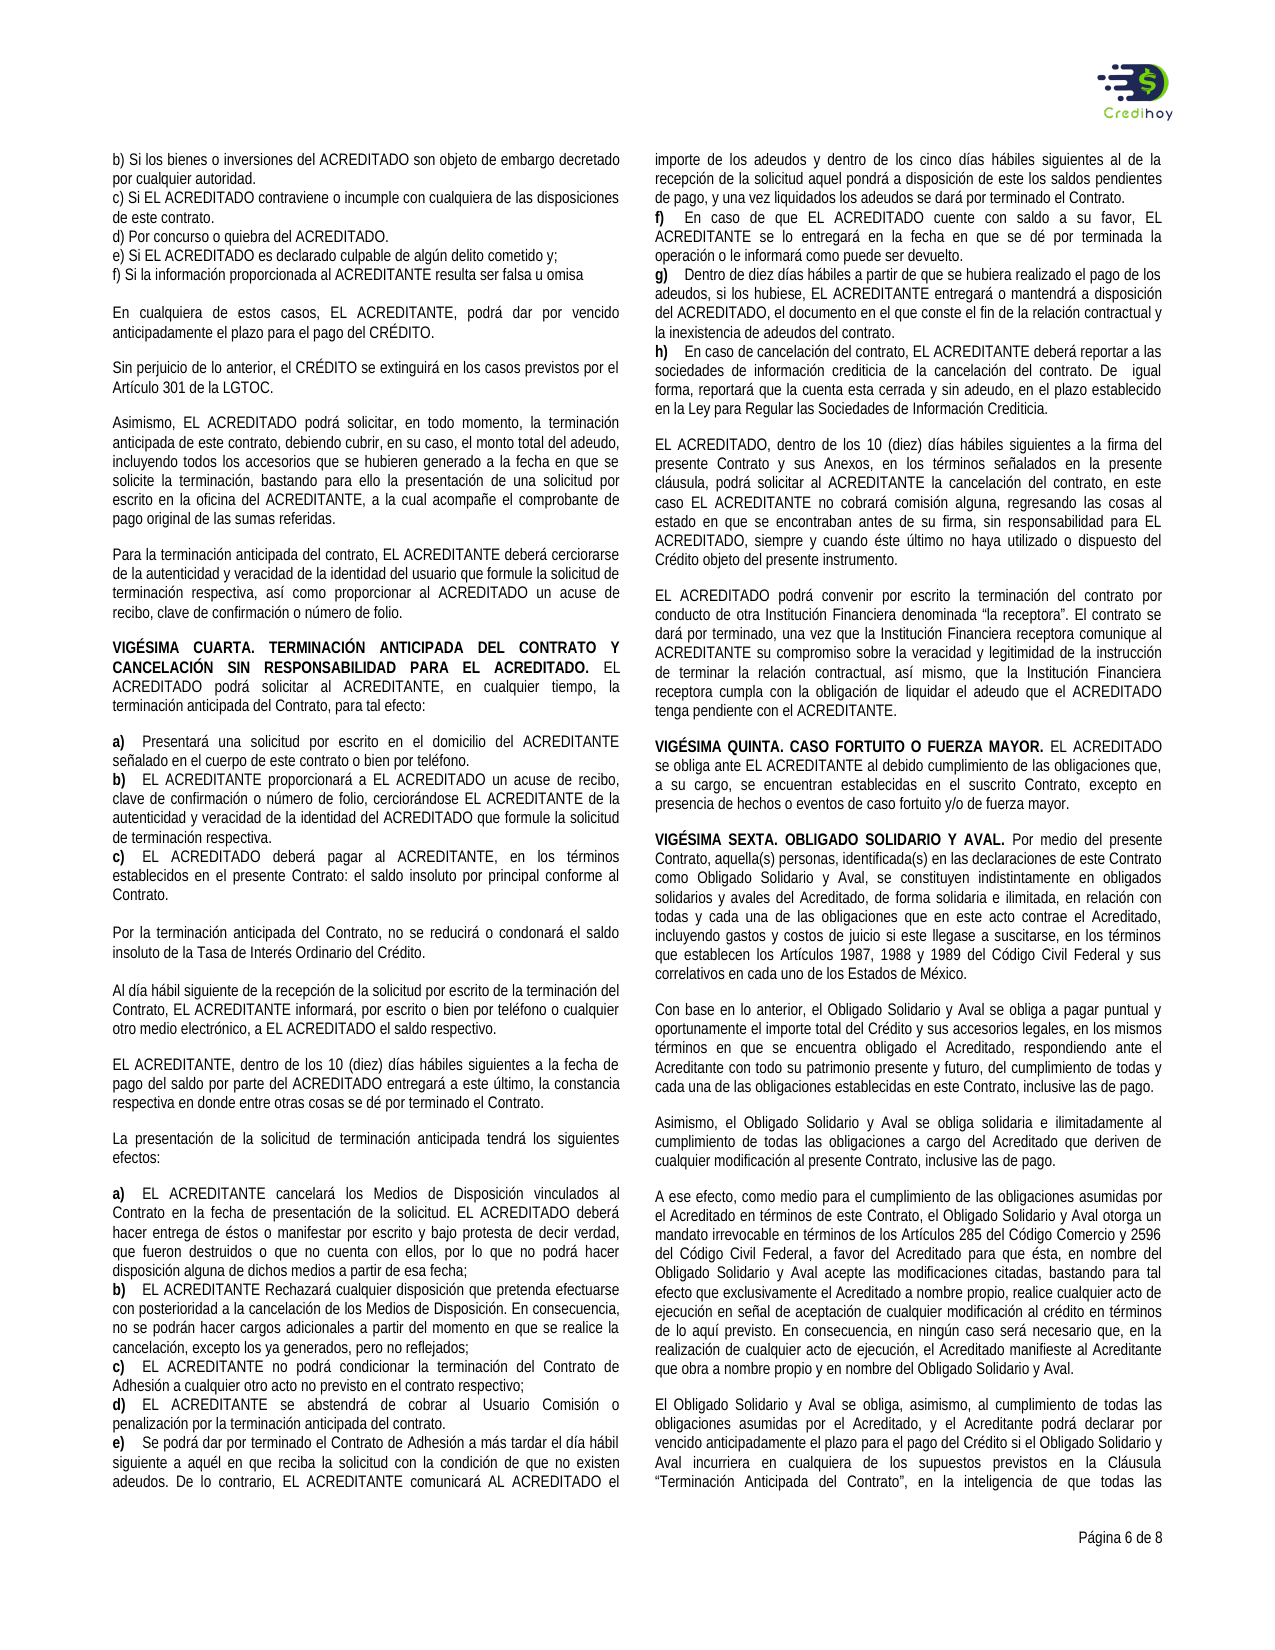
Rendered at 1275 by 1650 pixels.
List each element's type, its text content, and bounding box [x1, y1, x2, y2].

text VIGÉSIMA CUARTA. TERMINACIÓN ANTICIPADA DEL CONTRATO Y CANCELACIÓN SIN RESPONSABILIDAD PARA EL ACREDITADO. EL ACREDITADO podrá solicitar al ACREDITANTE, en cualquier tiempo, la terminación anticipada del Contrato, para tal efecto: [112, 638, 620, 715]
text e) Si EL ACREDITADO es declarado culpable de algún delito cometido y; [112, 246, 620, 265]
text f) Si la información proporcionada al ACREDITANTE resulta ser falsa u omisa [112, 265, 620, 284]
list Presentará una solicitud por escrito en el domicilio del ACREDITANTE señalado en el cuerpo de este contrato o bien por teléfono. [112, 732, 620, 770]
text EL ACREDITADO, dentro de los 10 (diez) días hábiles siguientes a la firma del presente Contrato y sus Anexos, en los términos señalados en la presente cláusula, podrá solicitar al ACREDITANTE la cancelación del contrato, en este caso EL ACREDITANTE no cobrará comisión alguna, regresando las cosas al estado en que se encontraban antes de su firma, sin responsabilidad para EL ACREDITADO, siempre y cuando éste último no haya utilizado o dispuesto del Crédito objeto del presente instrumento. [655, 435, 1162, 569]
text En cualquiera de estos casos, EL ACREDITANTE, podrá dar por vencido anticipadamente el plazo para el pago del CRÉDITO. [112, 303, 620, 342]
text c) Si EL ACREDITADO contraviene o incumple con cualquiera de las disposiciones de este contrato. [112, 188, 620, 227]
list EL ACREDITANTE no podrá condicionar la terminación del Contrato de Adhesión a cualquier otro acto no previsto en el contrato respectivo; [112, 1357, 620, 1395]
list En caso de cancelación del contrato, EL ACREDITANTE deberá reportar a las sociedades de información crediticia de la cancelación del contrato. De igual forma, reportará que la cuenta esta cerrada y sin adeudo, en el plazo establecido en la Ley para Regular las Sociedades de Información Crediticia. [655, 342, 1162, 418]
text Al día hábil siguiente de la recepción de la solicitud por escrito de la terminación del Contrato, EL ACREDITANTE informará, por escrito o bien por teléfono o cualquier otro medio electrónico, a EL ACREDITADO el saldo respectivo. [112, 981, 620, 1038]
text Con base en lo anterior, el Obligado Solidario y Aval se obliga a pagar puntual y oportunamente el importe total del Crédito y sus accesorios legales, en los mismos términos en que se encuentra obligado el Acreditado, respondiendo ante el Acreditante con todo su patrimonio presente y futuro, del cumplimiento de todas y cada una de las obligaciones establecidas en este Contrato, inclusive las de pago. [655, 1000, 1162, 1096]
text EL ACREDITANTE, dentro de los 10 (diez) días hábiles siguientes a la fecha de pago del saldo por parte del ACREDITADO entregará a este último, la constancia respectiva en donde entre otras cosas se dé por terminado el Contrato. [112, 1055, 620, 1112]
list importe de los adeudos y dentro de los cinco días hábiles siguientes al de la recepción de la solicitud aquel pondrá a disposición de este los saldos pendientes de pago, y una vez liquidados los adeudos se dará por terminado el Contrato. [655, 150, 1162, 207]
text Asimismo, el Obligado Solidario y Aval se obliga solidaria e ilimitadamente al cumplimiento de todas las obligaciones a cargo del Acreditado que deriven de cualquier modificación al presente Contrato, inclusive las de pago. [655, 1112, 1162, 1170]
text Por la terminación anticipada del Contrato, no se reducirá o condonará el saldo insoluto de la Tasa de Interés Ordinario del Crédito. [112, 923, 620, 962]
text La presentación de la solicitud de terminación anticipada tendrá los siguientes efectos: [112, 1129, 620, 1167]
text VIGÉSIMA QUINTA. CASO FORTUITO O FUERZA MAYOR. EL ACREDITADO se obliga ante EL ACREDITANTE al debido cumplimiento de las obligaciones que, a su cargo, se encuentran establecidas en el suscrito Contrato, excepto en presencia de hechos o eventos de caso fortuito y/o de fuerza mayor. [655, 737, 1162, 813]
text b) Si los bienes o inversiones del ACREDITADO son objeto de embargo decretado por cualquier autoridad. [112, 150, 620, 188]
list EL ACREDITANTE Rechazará cualquier disposición que pretenda efectuarse con posterioridad a la cancelación de los Medios de Disposición. En consecuencia, no se podrán hacer cargos adicionales a partir del momento en que se realice la cancelación, excepto los ya generados, pero no reflejados; [112, 1280, 620, 1357]
list Dentro de diez días hábiles a partir de que se hubiera realizado el pago de los adeudos, si los hubiese, EL ACREDITANTE entregará o mantendrá a disposición del ACREDITADO, el documento en el que conste el fin de la relación contractual y la inexistencia de adeudos del contrato. [655, 265, 1162, 342]
list Se podrá dar por terminado el Contrato de Adhesión a más tardar el día hábil siguiente a aquél en que reciba la solicitud con la condición de que no existen adeudos. De lo contrario, EL ACREDITANTE comunicará AL ACREDITADO el [112, 1433, 620, 1491]
list En caso de que EL ACREDITADO cuente con saldo a su favor, EL ACREDITANTE se lo entregará en la fecha en que se dé por terminada la operación o le informará como puede ser devuelto. [655, 207, 1162, 265]
text VIGÉSIMA SEXTA. OBLIGADO SOLIDARIO Y AVAL. Por medio del presente Contrato, aquella(s) personas, identificada(s) en las declaraciones de este Contrato como Obligado Solidario y Aval, se constituyen indistintamente en obligados solidarios y avales del Acreditado, de forma solidaria e ilimitada, en relación con todas y cada una de las obligaciones que en este acto contrae el Acreditado, incluyendo gastos y costos de juicio si este llegase a suscitarse, en los términos que establecen los Artículos 1987, 1988 y 1989 del Código Civil Federal y sus correlativos en cada uno de los Estados de México. [655, 830, 1162, 983]
text d) Por concurso o quiebra del ACREDITADO. [112, 227, 620, 246]
text A ese efecto, como medio para el cumplimiento de las obligaciones asumidas por el Acreditado en términos de este Contrato, el Obligado Solidario y Aval otorga un mandato irrevocable en términos de los Artículos 285 del Código Comercio y 2596 del Código Civil Federal, a favor del Acreditado para que ésta, en nombre del Obligado Solidario y Aval acepte las modificaciones citadas, bastando para tal efecto que exclusivamente el Acreditado a nombre propio, realice cualquier acto de ejecución en señal de aceptación de cualquier modificación al crédito en términos de lo aquí previsto. En consecuencia, en ningún caso será necesario que, en la realización de cualquier acto de ejecución, el Acreditado manifieste al Acreditante que obra a nombre propio y en nombre del Obligado Solidario y Aval. [655, 1187, 1162, 1378]
list EL ACREDITADO deberá pagar al ACREDITANTE, en los términos establecidos en el presente Contrato: el saldo insoluto por principal conforme al Contrato. [112, 847, 620, 904]
text Para la terminación anticipada del contrato, EL ACREDITANTE deberá cerciorarse de la autenticidad y veracidad de la identidad del usuario que formule la solicitud de terminación respectiva, así como proporcionar al ACREDITADO un acuse de recibo, clave de confirmación o número de folio. [112, 545, 620, 622]
text Asimismo, EL ACREDITADO podrá solicitar, en todo momento, la terminación anticipada de este contrato, debiendo cubrir, en su caso, el monto total del adeudo, incluyendo todos los accesorios que se hubieren generado a la fecha en que se solicite la terminación, bastando para ello la presentación de una solicitud por escrito en la oficina del ACREDITANTE, a la cual acompañe el comprobante de pago original de las sumas referidas. [112, 413, 620, 528]
list EL ACREDITANTE cancelará los Medios de Disposición vinculados al Contrato en la fecha de presentación de la solicitud. EL ACREDITADO deberá hacer entrega de éstos o manifestar por escrito y bajo protesta de decir verdad, que fueron destruidos o que no cuenta con ellos, por lo que no podrá hacer disposición alguna de dichos medios a partir de esa fecha; [112, 1184, 620, 1280]
text El Obligado Solidario y Aval se obliga, asimismo, al cumplimiento de todas las obligaciones asumidas por el Acreditado, y el Acreditante podrá declarar por vencido anticipadamente el plazo para el pago del Crédito si el Obligado Solidario y Aval incurriera en cualquiera de los supuestos previstos en la Cláusula “Terminación Anticipada del Contrato”, en la inteligencia de que todas las [655, 1395, 1162, 1491]
list EL ACREDITANTE se abstendrá de cobrar al Usuario Comisión o penalización por la terminación anticipada del contrato. [112, 1395, 620, 1433]
text Sin perjuicio de lo anterior, el CRÉDITO se extinguirá en los casos previstos por el Artículo 301 de la LGTOC. [112, 358, 620, 397]
picture [1097, 64, 1173, 121]
text EL ACREDITADO podrá convenir por escrito la terminación del contrato por conducto de otra Institución Financiera denominada “la receptora”. El contrato se dará por terminado, una vez que la Institución Financiera receptora comunique al ACREDITANTE su compromiso sobre la veracidad y legitimidad de la instrucción de terminar la relación contractual, así mismo, que la Institución Financiera receptora cumpla con la obligación de liquidar el adeudo que el ACREDITADO tenga pendiente con el ACREDITANTE. [655, 586, 1162, 720]
list EL ACREDITANTE proporcionará a EL ACREDITADO un acuse de recibo, clave de confirmación o número de folio, cerciorándose EL ACREDITANTE de la autenticidad y veracidad de la identidad del ACREDITADO que formule la solicitud de terminación respectiva. [112, 770, 620, 847]
